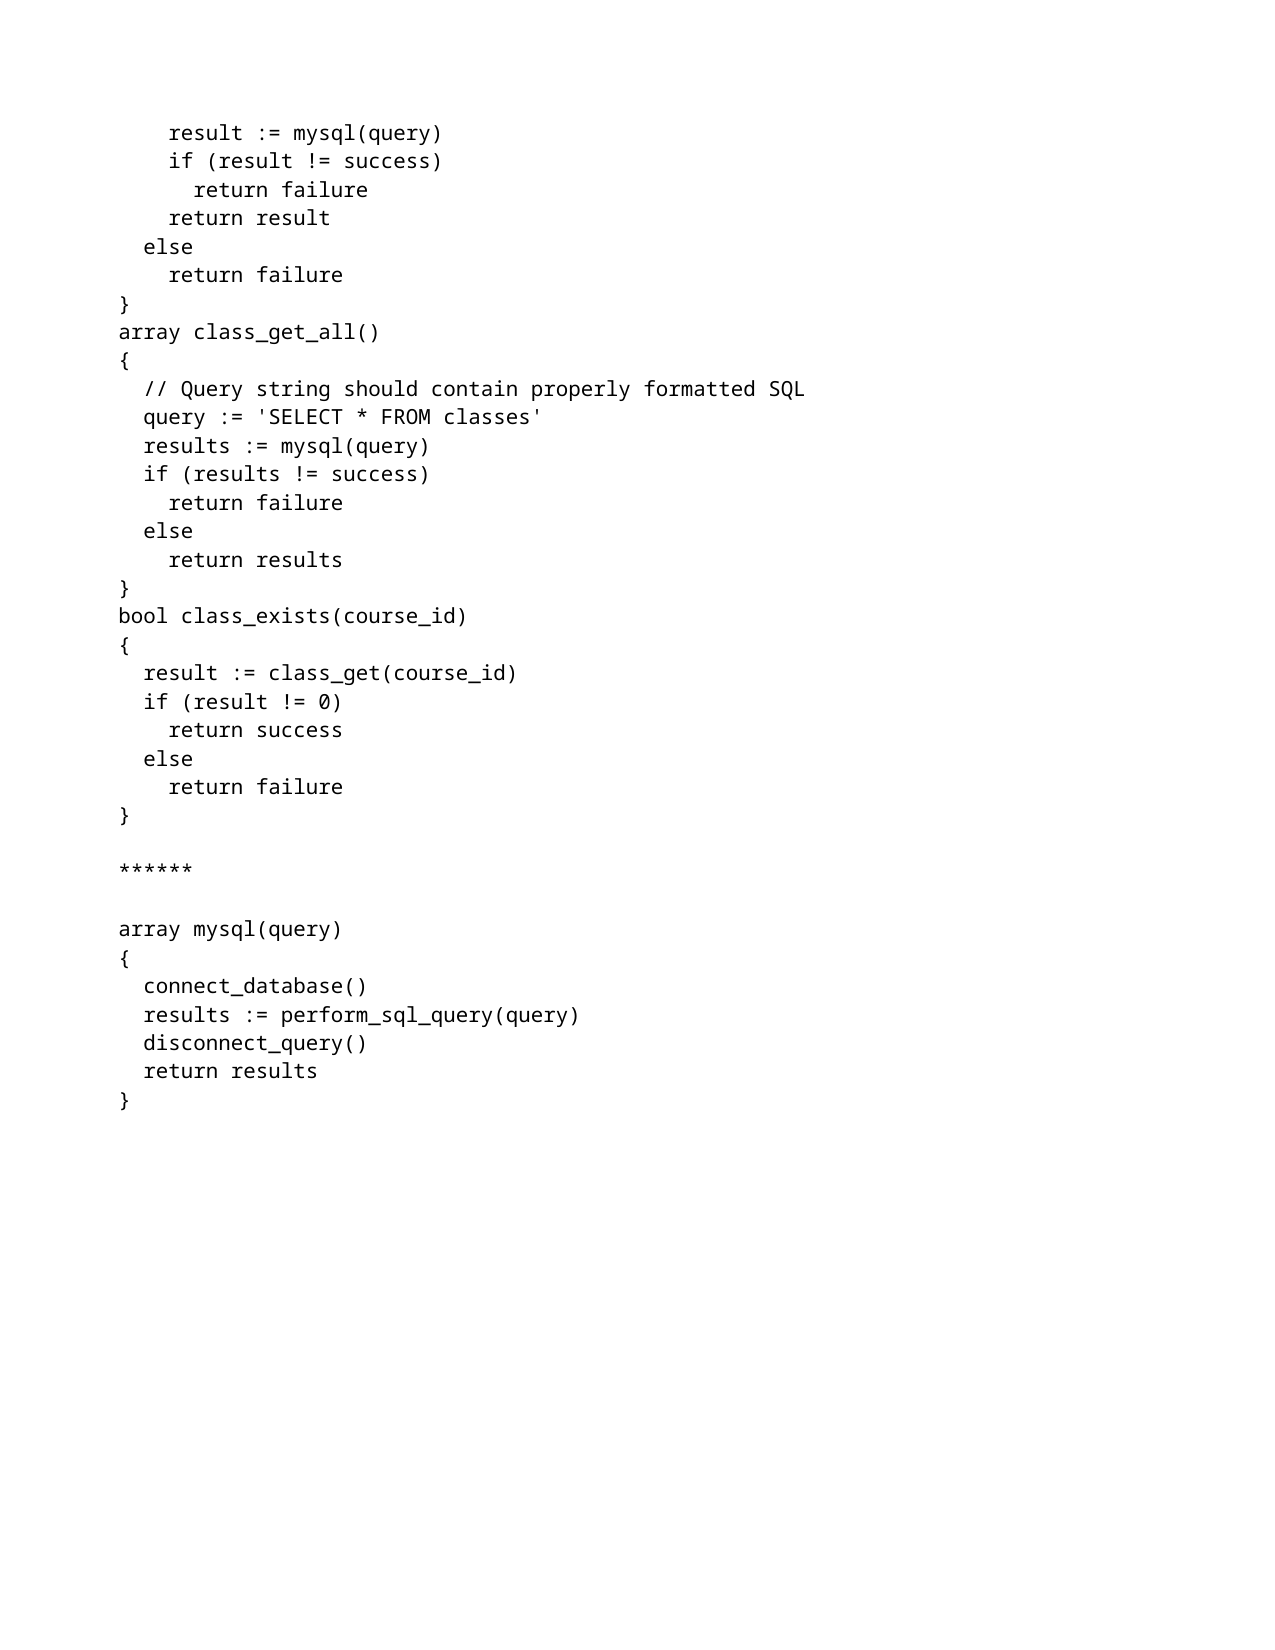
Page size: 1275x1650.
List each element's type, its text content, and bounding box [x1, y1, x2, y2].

text array mysql(query) [118, 914, 1157, 943]
text else [118, 744, 1157, 772]
text result := class_get(course_id) [118, 658, 1157, 687]
text if (result != 0) [118, 687, 1157, 715]
text return failure [118, 772, 1157, 801]
text connect_database() [118, 971, 1157, 1000]
text result := mysql(query) [118, 118, 1157, 147]
text return results [118, 545, 1157, 573]
text return results [118, 1057, 1157, 1085]
text { [118, 943, 1157, 971]
text results := mysql(query) [118, 431, 1157, 459]
text } [118, 289, 1157, 317]
text ****** [118, 857, 1157, 886]
text { [118, 630, 1157, 658]
text query := 'SELECT * FROM classes' [118, 402, 1157, 431]
text } [118, 573, 1157, 602]
text return result [118, 203, 1157, 232]
text results := perform_sql_query(query) [118, 1000, 1157, 1028]
text // Query string should contain properly formatted SQL [118, 374, 1157, 402]
text { [118, 346, 1157, 374]
text return success [118, 715, 1157, 744]
text disconnect_query() [118, 1028, 1157, 1057]
text } [118, 801, 1157, 829]
text } [118, 1085, 1157, 1113]
text bool class_exists(course_id) [118, 602, 1157, 630]
text else [118, 232, 1157, 260]
text if (results != success) [118, 459, 1157, 488]
text return failure [118, 260, 1157, 289]
text return failure [118, 175, 1157, 203]
text return failure [118, 488, 1157, 516]
text else [118, 516, 1157, 545]
text if (result != success) [118, 147, 1157, 175]
text array class_get_all() [118, 317, 1157, 346]
